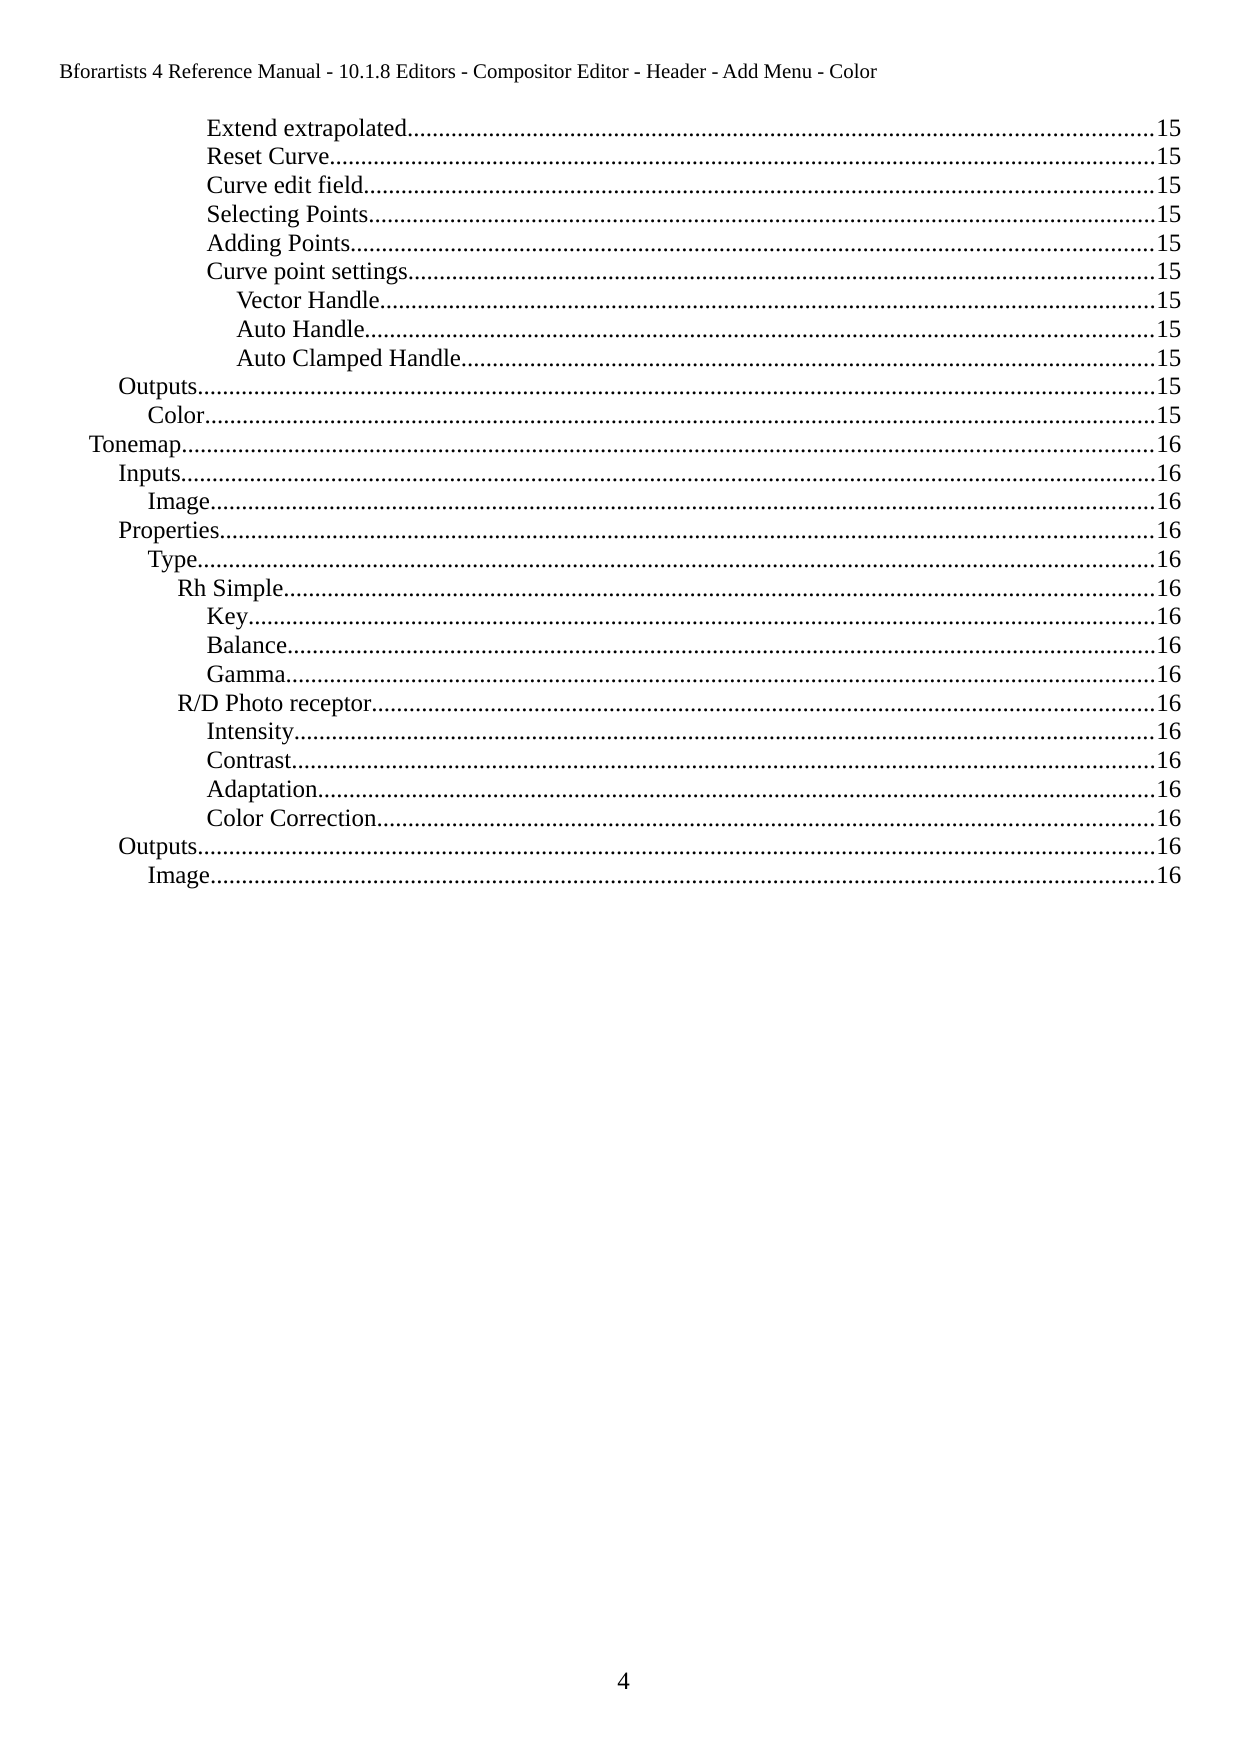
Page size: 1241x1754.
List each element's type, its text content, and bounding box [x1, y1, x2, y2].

text Adaptation 16 [206, 774, 1181, 803]
text Auto Clamped Handle 15 [236, 343, 1181, 371]
text Outputs 15 [118, 371, 1181, 400]
text Balance 16 [206, 630, 1181, 659]
text Gamma 16 [206, 659, 1181, 688]
text Properties 16 [118, 515, 1181, 544]
text Curve point settings 15 [206, 256, 1181, 285]
text Type 16 [147, 544, 1181, 573]
text Tonemap 16 [88, 429, 1181, 458]
text Reset Curve 15 [206, 141, 1181, 170]
text R/D Photo receptor 16 [177, 688, 1181, 716]
text Contrast 16 [206, 745, 1181, 774]
text Color Correction 16 [206, 803, 1181, 831]
text Key 16 [206, 601, 1181, 630]
text Intensity 16 [206, 716, 1181, 745]
text Inputs 16 [118, 458, 1181, 486]
text Curve edit field 15 [206, 170, 1181, 199]
text Image 16 [147, 860, 1181, 889]
text Image 16 [147, 486, 1181, 515]
text Color 15 [147, 400, 1181, 429]
text Adding Points 15 [206, 228, 1181, 256]
text Auto Handle 15 [236, 314, 1181, 343]
text Outputs 16 [118, 831, 1181, 860]
text Vector Handle 15 [236, 285, 1181, 314]
text Selecting Points 15 [206, 199, 1181, 228]
text Rh Simple 16 [177, 573, 1181, 601]
text Extend extrapolated 15 [206, 113, 1181, 141]
